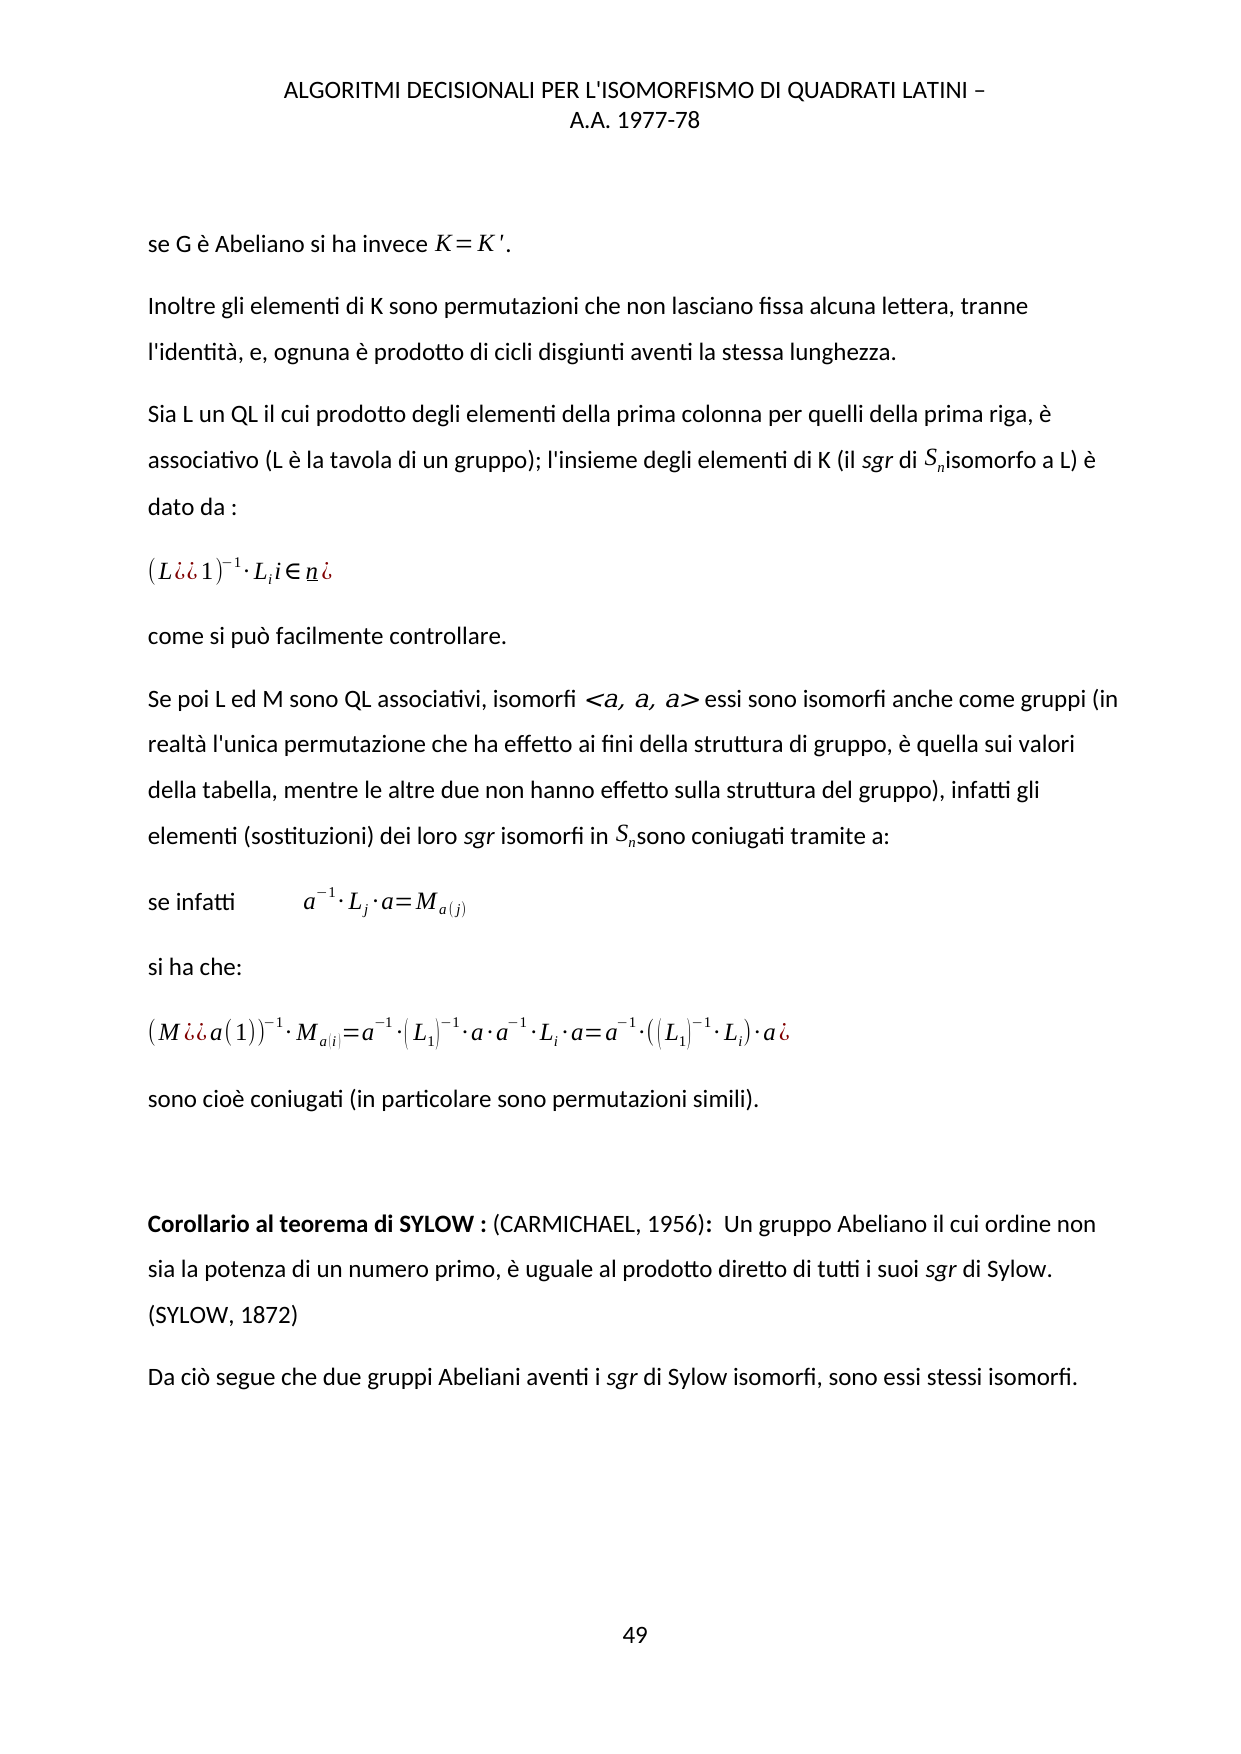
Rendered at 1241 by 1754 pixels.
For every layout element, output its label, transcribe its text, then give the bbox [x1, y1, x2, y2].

text Inoltre gli elementi di K sono permutazioni che non lasciano fissa alcuna lettera, tranne l'identità, e, ognuna è prodotto di cicli disgiunti aventi la stessa lunghezza. [148, 290, 1122, 366]
text se G è Abeliano si ha invece . [148, 228, 1122, 258]
text Se poi L ed M sono QL associativi, isomorfi <a, a, a> essi sono isomorfi anche come gruppi (in realtà l'unica permutazione che ha effetto ai fini della struttura di gruppo, è quella sui valori della tabella, mentre le altre due non hanno effetto sulla struttura del gruppo), infatti gli elementi (sostituzioni) dei loro sgr isomorfi in sono coniugati tramite a: [148, 682, 1122, 851]
text Da ciò segue che due gruppi Abeliani aventi i sgr di Sylow isomorfi, sono essi stessi isomorfi. [148, 1362, 1122, 1392]
text Sia L un QL il cui prodotto degli elementi della prima colonna per quelli della prima riga, è associativo (L è la tavola di un gruppo); l'insieme degli elementi di K (il sgr di isomorfo a L) è dato da : [148, 398, 1122, 521]
text sono cioè coniugati (in particolare sono permutazioni simili). [148, 1083, 1122, 1113]
text come si può facilmente controllare. [148, 620, 1122, 650]
text si ha che: [148, 951, 1122, 982]
text se infatti [148, 883, 1122, 919]
text Corollario al teorema di SYLOW : [ CITATION CAR56 \l 1040 ]: Un gruppo Abeliano il cui ordine non sia la potenza di un numero primo, è uguale al prodotto diretto di tutti i suoi sgr di Sylow.[CITATION Sylowl872 \l 1040 ] [148, 1208, 1122, 1330]
